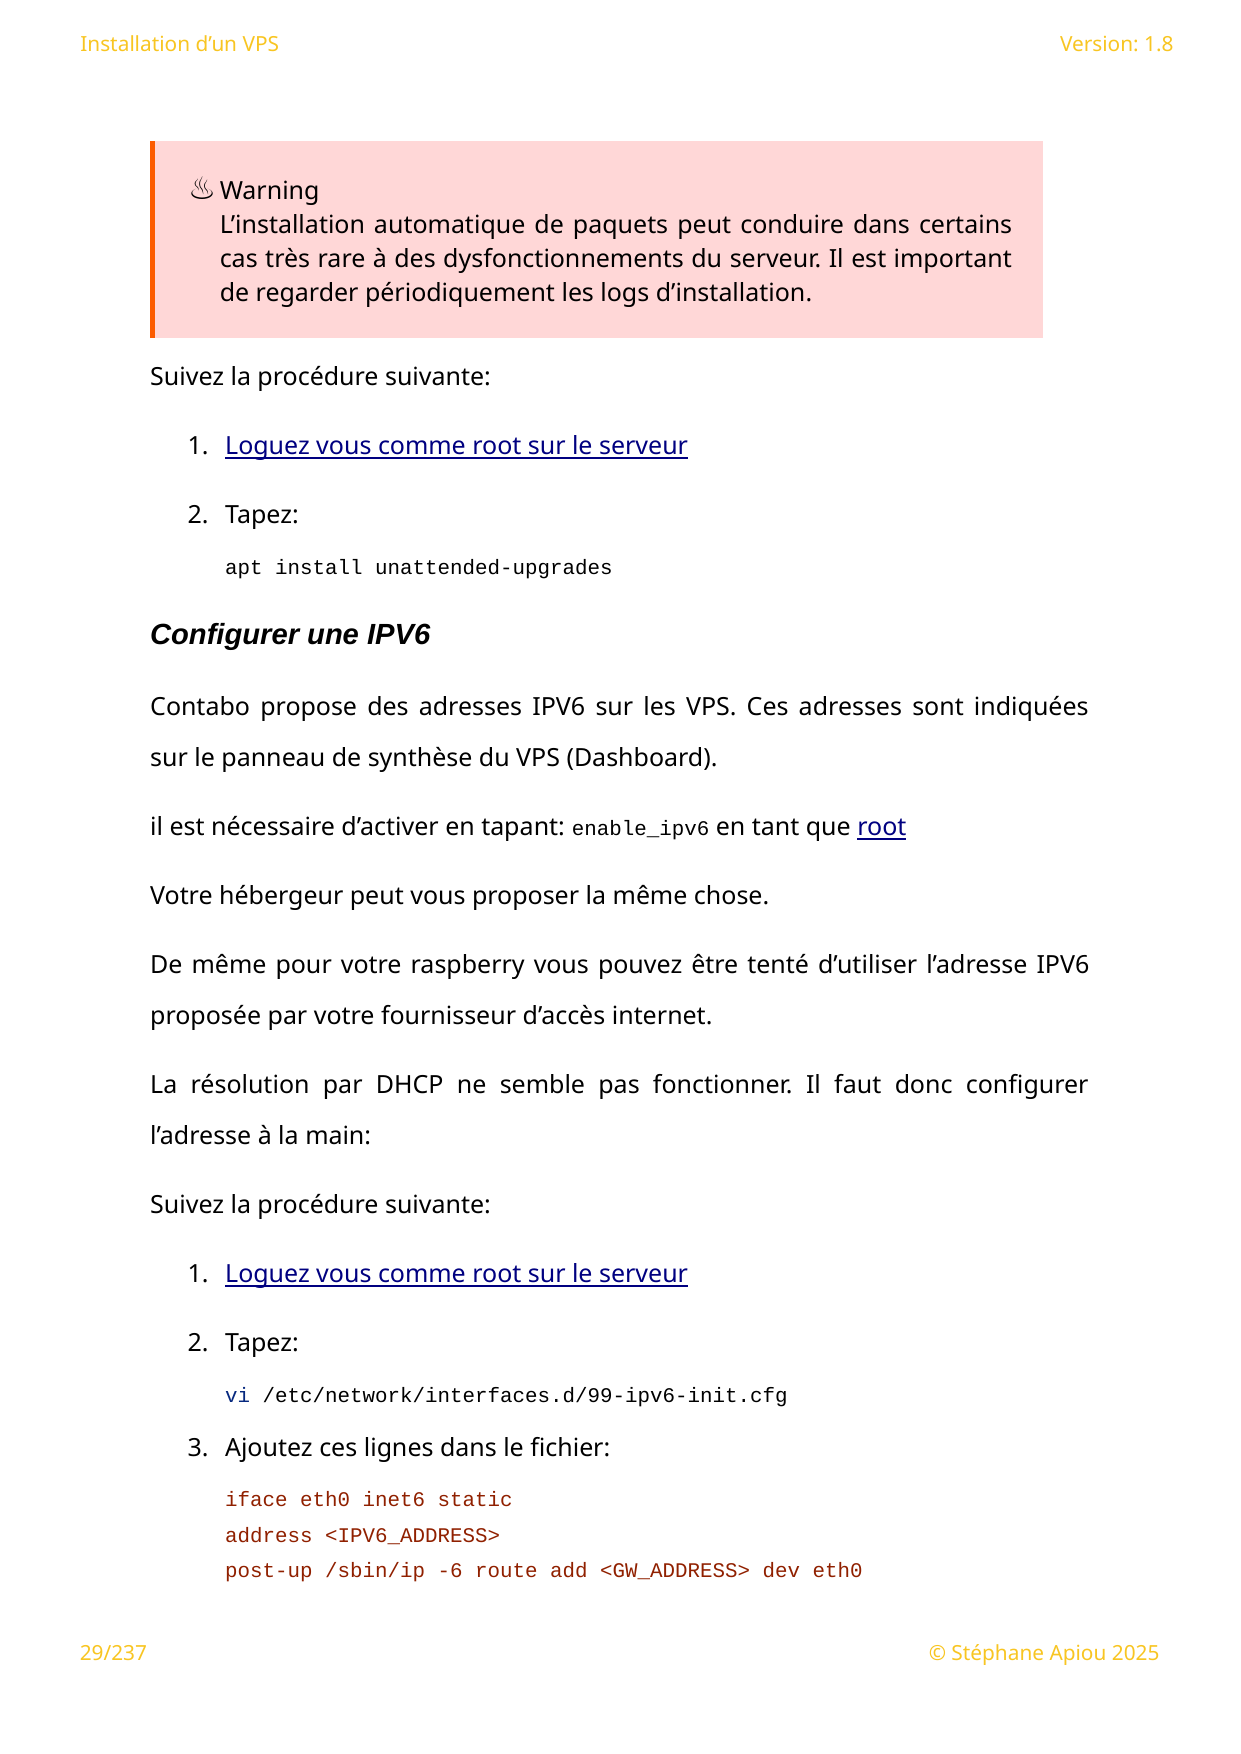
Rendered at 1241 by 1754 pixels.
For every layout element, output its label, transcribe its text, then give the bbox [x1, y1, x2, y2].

list Ajoutez ces lignes dans le fichier: [187, 1429, 1090, 1463]
list address <IPV6_ADDRESS> [187, 1525, 1090, 1548]
text il est nécessaire d’activer en tapant: enable_ipv6 en tant que root [150, 809, 1090, 843]
list Tapez: [187, 497, 1090, 531]
list vi /etc/network/interfaces.d/99-ipv6-init.cfg [187, 1385, 1090, 1408]
list post-up /sbin/ip -6 route add <GW_ADDRESS> dev eth0 [187, 1560, 1090, 1584]
text Suivez la procédure suivante: [150, 359, 1090, 393]
list iface eth0 inet6 static [187, 1489, 1090, 1513]
list apt install unattended-upgrades [187, 557, 1090, 581]
subtitle Configurer une IPV6 [150, 617, 1090, 651]
text Contabo propose des adresses IPV6 sur les VPS. Ces adresses sont indiquées sur le panneau de synthèse du VPS (Dashboard). [150, 689, 1090, 774]
list Tapez: [187, 1325, 1090, 1359]
text De même pour votre raspberry vous pouvez être tenté d’utiliser l’adresse IPV6 proposée par votre fournisseur d’accès internet. [150, 947, 1090, 1032]
list Loguez vous comme root sur le serveur [187, 428, 1090, 462]
text La résolution par DHCP ne semble pas fonctionner. Il faut donc configurer l’adresse à la main: [150, 1067, 1090, 1152]
text Suivez la procédure suivante: [150, 1187, 1090, 1221]
text Votre hébergeur peut vous proposer la même chose. [150, 878, 1090, 912]
list Warning L’installation automatique de paquets peut conduire dans certains cas très rare à des dysfonctionnements du serveur. Il est important de regarder périodiquement les logs d’installation. [155, 141, 1043, 338]
list Loguez vous comme root sur le serveur [187, 1256, 1090, 1290]
